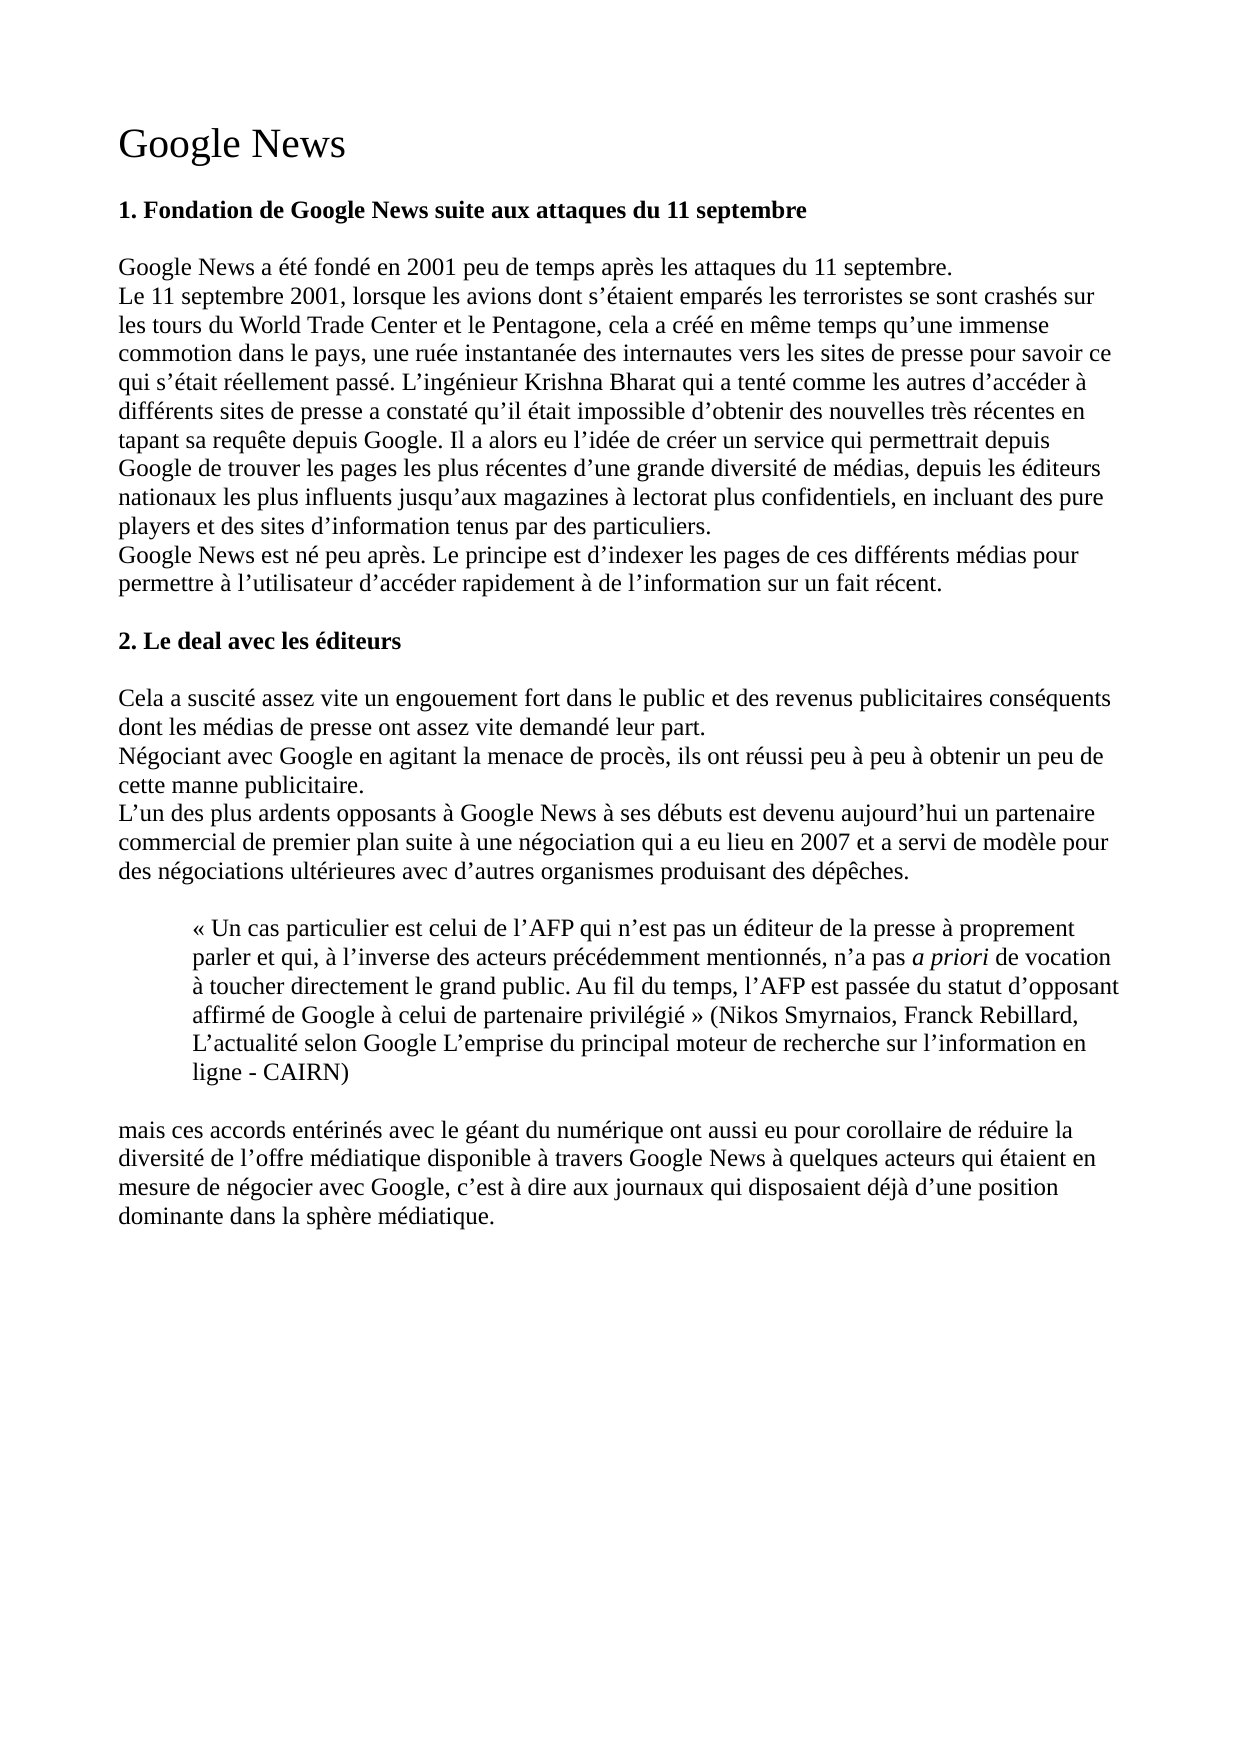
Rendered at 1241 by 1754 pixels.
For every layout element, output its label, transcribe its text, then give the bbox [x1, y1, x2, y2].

text L’un des plus ardents opposants à Google News à ses débuts est devenu aujourd’hui un partenaire commercial de premier plan suite à une négociation qui a eu lieu en 2007 et a servi de modèle pour des négociations ultérieures avec d’autres organismes produisant des dépêches. [118, 798, 1122, 885]
text Le 11 septembre 2001, lorsque les avions dont s’étaient emparés les terroristes se sont crashés sur les tours du World Trade Center et le Pentagone, cela a créé en même temps qu’une immense commotion dans le pays, une ruée instantanée des internautes vers les sites de presse pour savoir ce qui s’était réellement passé. L’ingénieur Krishna Bharat qui a tenté comme les autres d’accéder à différents sites de presse a constaté qu’il était impossible d’obtenir des nouvelles très récentes en tapant sa requête depuis Google. Il a alors eu l’idée de créer un service qui permettrait depuis Google de trouver les pages les plus récentes d’une grande diversité de médias, depuis les éditeurs nationaux les plus influents jusqu’aux magazines à lectorat plus confidentiels, en incluant des pure players et des sites d’information tenus par des particuliers. [118, 281, 1122, 540]
text « Un cas particulier est celui de l’AFP qui n’est pas un éditeur de la presse à proprement parler et qui, à l’inverse des acteurs précédemment mentionnés, n’a pas a priori de vocation à toucher directement le grand public. Au fil du temps, l’AFP est passée du statut d’opposant affirmé de Google à celui de partenaire privilégié » (Nikos Smyrnaios, Franck Rebillard, L’actualité selon Google L’emprise du principal moteur de recherche sur l’information en ligne - CAIRN) [192, 913, 1122, 1086]
text 1. Fondation de Google News suite aux attaques du 11 septembre [118, 195, 1122, 223]
text Négociant avec Google en agitant la menace de procès, ils ont réussi peu à peu à obtenir un peu de cette manne publicitaire. [118, 741, 1122, 798]
text Cela a suscité assez vite un engouement fort dans le public et des revenus publicitaires conséquents dont les médias de presse ont assez vite demandé leur part. [118, 683, 1122, 741]
text Google News est né peu après. Le principe est d’indexer les pages de ces différents médias pour permettre à l’utilisateur d’accéder rapidement à de l’information sur un fait récent. [118, 540, 1122, 597]
text Google News [118, 118, 1122, 166]
text 2. Le deal avec les éditeurs [118, 626, 1122, 655]
text mais ces accords entérinés avec le géant du numérique ont aussi eu pour corollaire de réduire la diversité de l’offre médiatique disponible à travers Google News à quelques acteurs qui étaient en mesure de négocier avec Google, c’est à dire aux journaux qui disposaient déjà d’une position dominante dans la sphère médiatique. [118, 1115, 1122, 1230]
text Google News a été fondé en 2001 peu de temps après les attaques du 11 septembre. [118, 252, 1122, 281]
